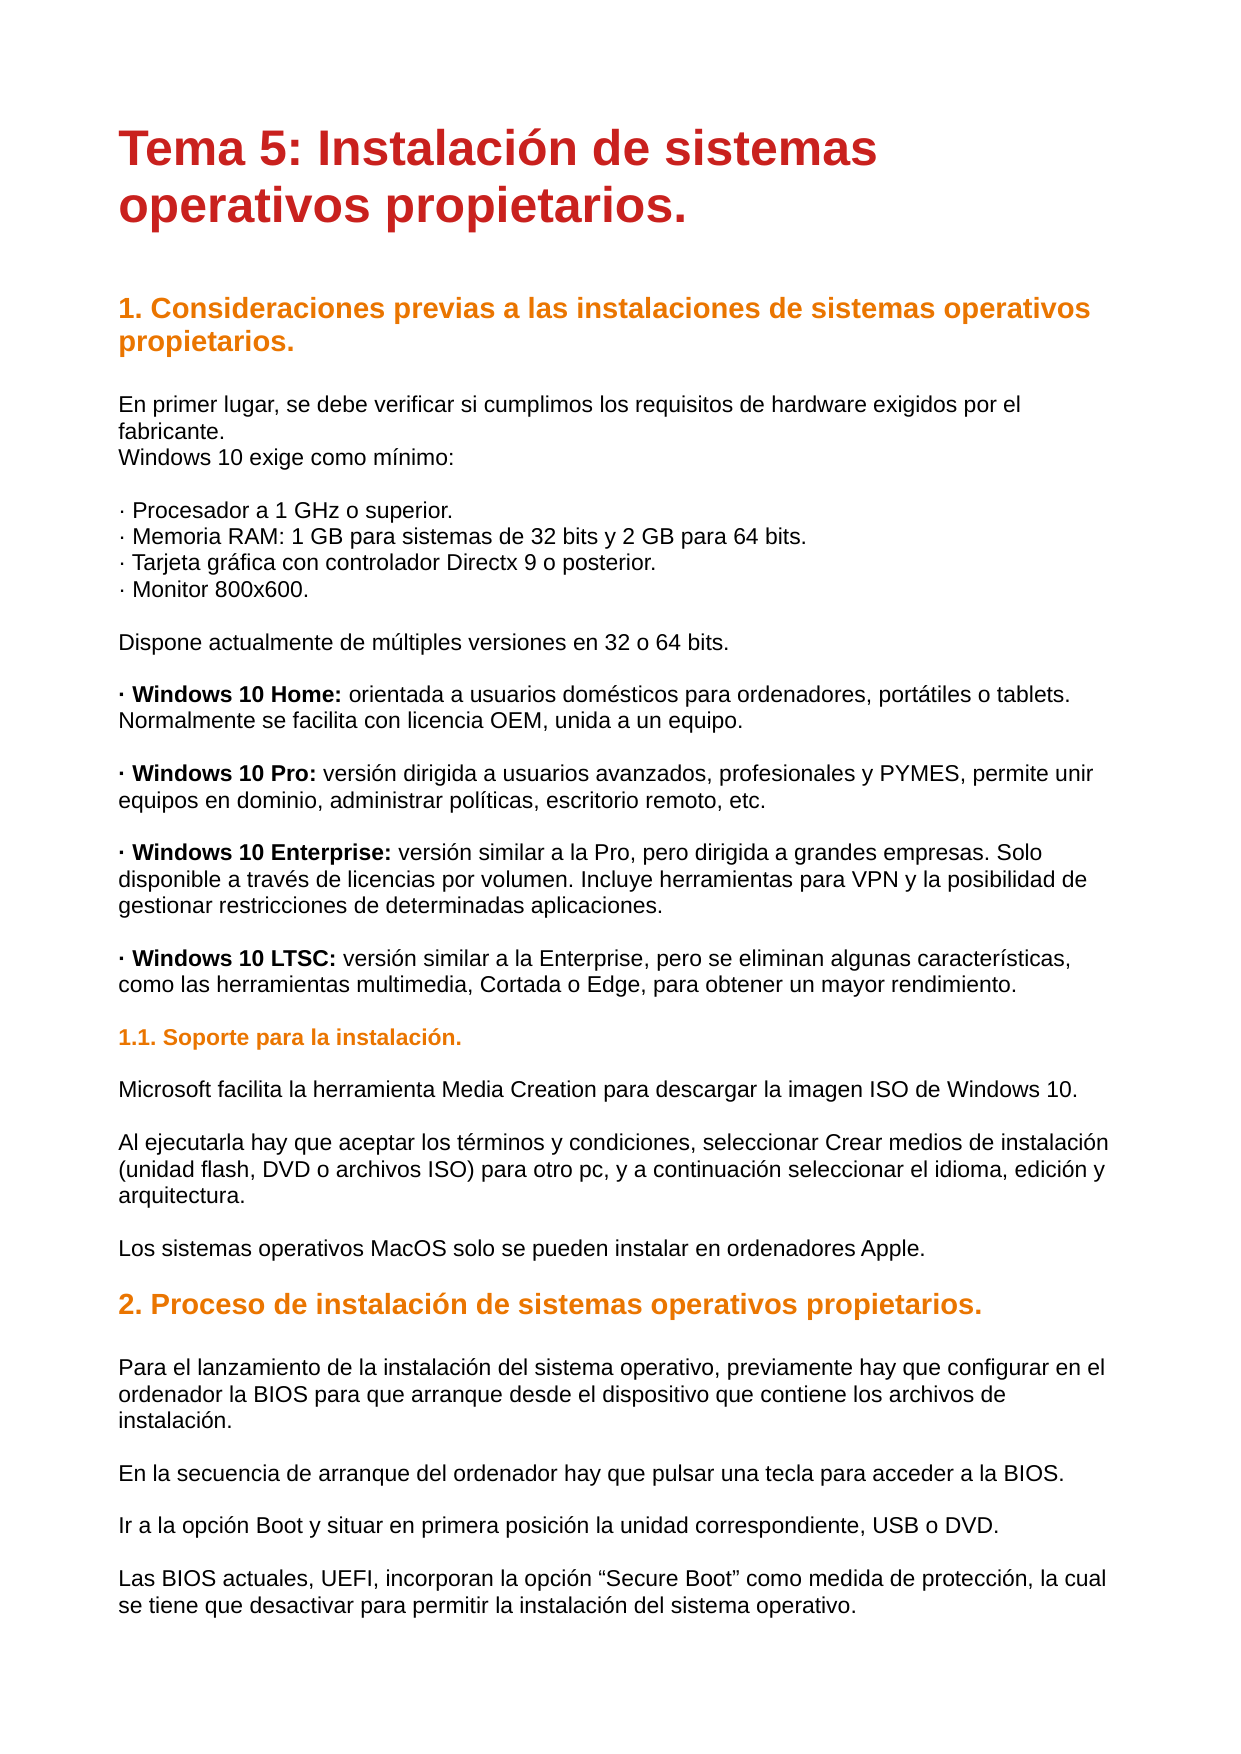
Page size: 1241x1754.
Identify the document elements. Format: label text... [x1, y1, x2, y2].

text Los sistemas operativos MacOS solo se pueden instalar en ordenadores Apple. [118, 1234, 1122, 1261]
text 1. Consideraciones previas a las instalaciones de sistemas operativos propietarios. [118, 291, 1122, 358]
text Tema 5: Instalación de sistemas operativos propietarios. [118, 118, 1122, 233]
text · Windows 10 LTSC: versión similar a la Enterprise, pero se eliminan algunas características, como las herramientas multimedia, Cortada o Edge, para obtener un mayor rendimiento. [118, 945, 1122, 997]
text Microsoft facilita la herramienta Media Creation para descargar la imagen ISO de Windows 10. [118, 1076, 1122, 1103]
text · Windows 10 Pro: versión dirigida a usuarios avanzados, profesionales y PYMES, permite unir equipos en dominio, administrar políticas, escritorio remoto, etc. [118, 760, 1122, 813]
text · Memoria RAM: 1 GB para sistemas de 32 bits y 2 GB para 64 bits. [118, 523, 1122, 549]
text · Monitor 800x600. [118, 576, 1122, 602]
text Las BIOS actuales, UEFI, incorporan la opción “Secure Boot” como medida de protección, la cual se tiene que desactivar para permitir la instalación del sistema operativo. [118, 1565, 1122, 1618]
text · Procesador a 1 GHz o superior. [118, 497, 1122, 523]
text · Windows 10 Enterprise: versión similar a la Pro, pero dirigida a grandes empresas. Solo disponible a través de licencias por volumen. Incluye herramientas para VPN y la posibilidad de gestionar restricciones de determinadas aplicaciones. [118, 839, 1122, 918]
text 1.1. Soporte para la instalación. [118, 1024, 1122, 1050]
text 2. Proceso de instalación de sistemas operativos propietarios. [118, 1287, 1122, 1321]
text · Tarjeta gráfica con controlador Directx 9 o posterior. [118, 549, 1122, 576]
text En primer lugar, se debe verificar si cumplimos los requisitos de hardware exigidos por el fabricante. [118, 391, 1122, 444]
text En la secuencia de arranque del ordenador hay que pulsar una tecla para acceder a la BIOS. [118, 1460, 1122, 1486]
text Windows 10 exige como mínimo: [118, 444, 1122, 470]
text · Windows 10 Home: orientada a usuarios domésticos para ordenadores, portátiles o tablets. Normalmente se facilita con licencia OEM, unida a un equipo. [118, 681, 1122, 734]
text Dispone actualmente de múltiples versiones en 32 o 64 bits. [118, 628, 1122, 655]
text Al ejecutarla hay que aceptar los términos y condiciones, seleccionar Crear medios de instalación (unidad flash, DVD o archivos ISO) para otro pc, y a continuación seleccionar el idioma, edición y arquitectura. [118, 1129, 1122, 1208]
text Ir a la opción Boot y situar en primera posición la unidad correspondiente, USB o DVD. [118, 1512, 1122, 1539]
text Para el lanzamiento de la instalación del sistema operativo, previamente hay que configurar en el ordenador la BIOS para que arranque desde el dispositivo que contiene los archivos de instalación. [118, 1354, 1122, 1433]
